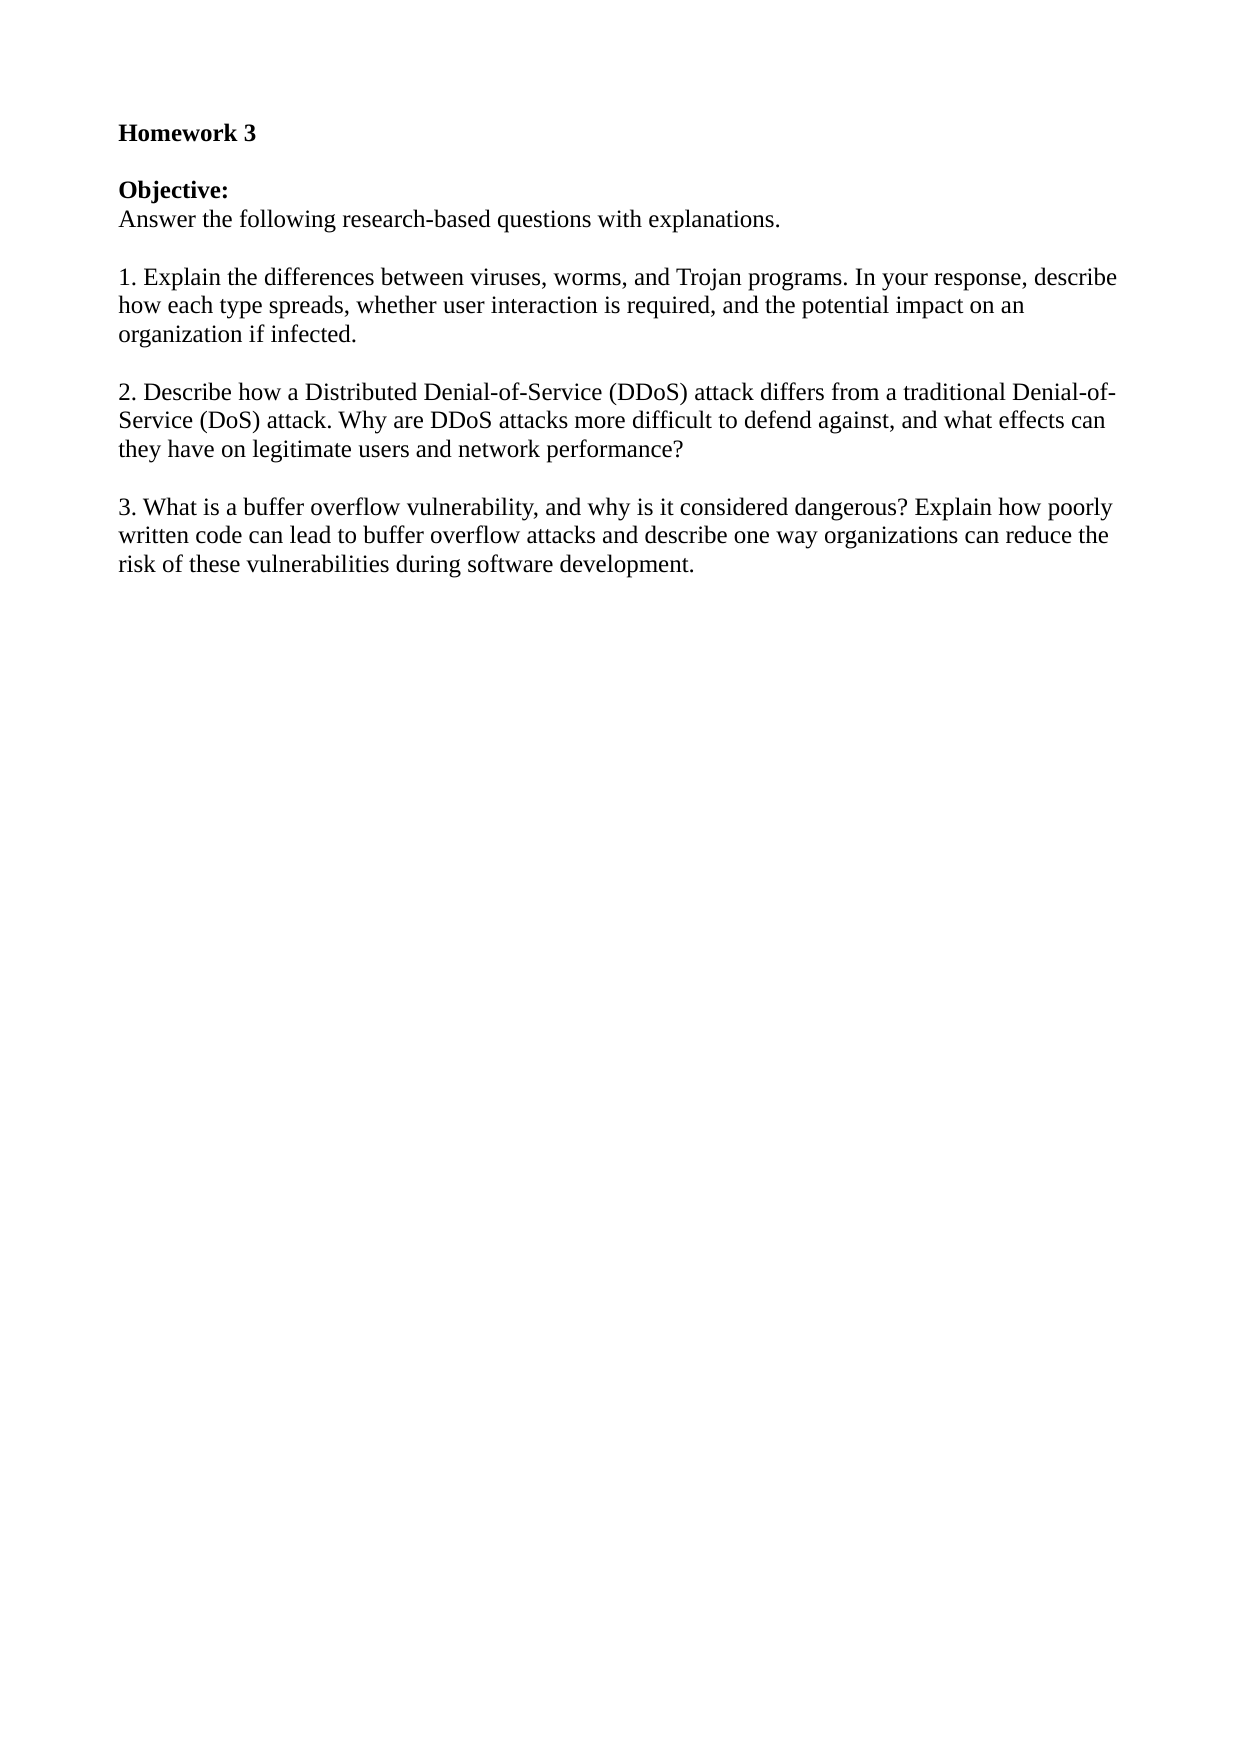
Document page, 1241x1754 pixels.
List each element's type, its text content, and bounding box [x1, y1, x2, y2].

text Homework 3 [118, 118, 1122, 147]
text 2. Describe how a Distributed Denial-of-Service (DDoS) attack differs from a traditional Denial-of-Service (DoS) attack. Why are DDoS attacks more difficult to defend against, and what effects can they have on legitimate users and network performance? [118, 377, 1122, 463]
text Answer the following research-based questions with explanations. [118, 204, 1122, 233]
text 3. What is a buffer overflow vulnerability, and why is it considered dangerous? Explain how poorly written code can lead to buffer overflow attacks and describe one way organizations can reduce the risk of these vulnerabilities during software development. [118, 492, 1122, 578]
text 1. Explain the differences between viruses, worms, and Trojan programs. In your response, describe how each type spreads, whether user interaction is required, and the potential impact on an organization if infected. [118, 262, 1122, 348]
text Objective: [118, 176, 1122, 204]
